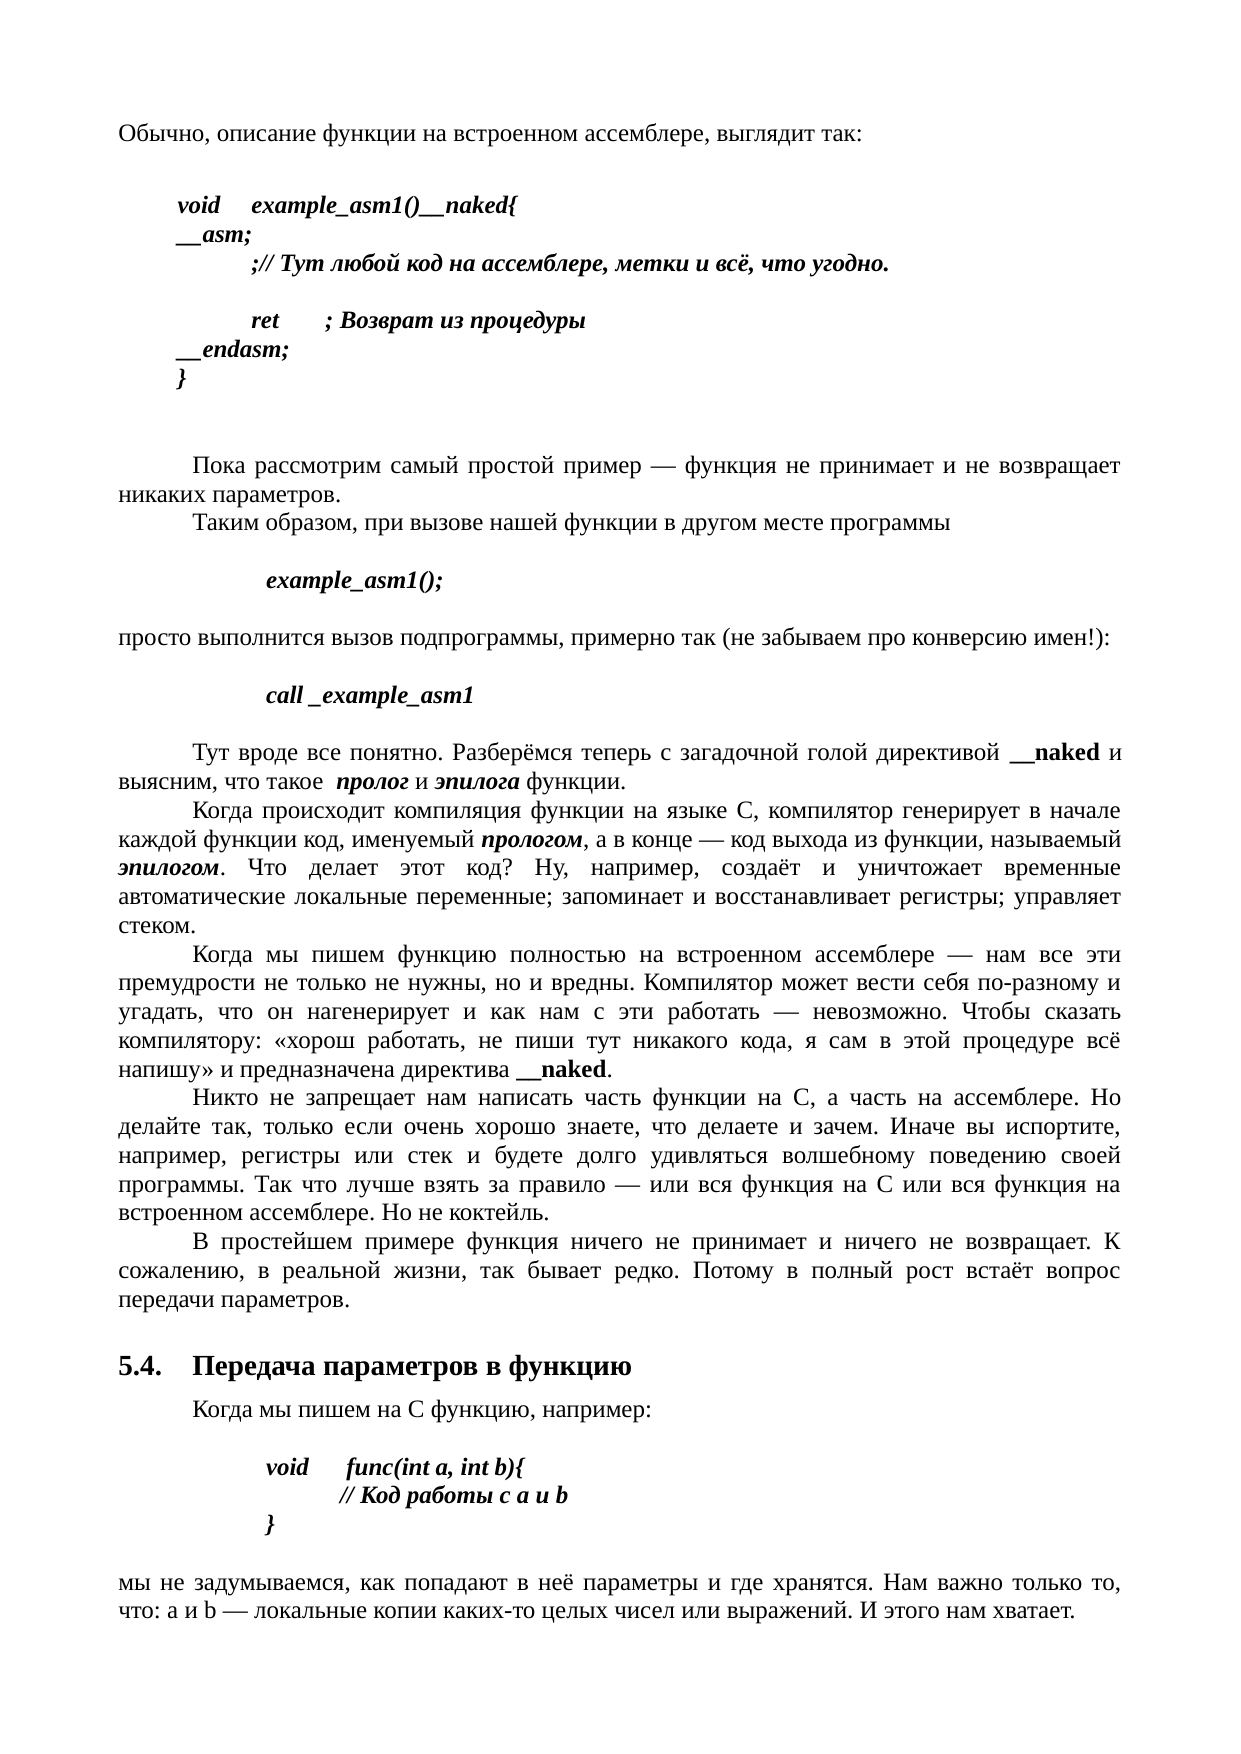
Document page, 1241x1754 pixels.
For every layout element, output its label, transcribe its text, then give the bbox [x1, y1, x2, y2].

text Когда происходит компиляция функции на языке С, компилятор генерирует в начале каждой функции код, именуемый прологом, а в конце — код выхода из функции, называемый эпилогом. Что делает этот код? Ну, например, создаёт и уничтожает временные автоматические локальные переменные; запоминает и восстанавливает регистры; управляет стеком. [118, 795, 1122, 939]
text } [177, 363, 945, 392]
text В простейшем примере функция ничего не принимает и ничего не возвращает. К сожалению, в реальной жизни, так бывает редко. Потому в полный рост встаёт вопрос передачи параметров. [118, 1226, 1122, 1312]
text __endasm; [177, 334, 945, 363]
text Когда мы пишем на С функцию, например: [118, 1394, 1122, 1423]
text Когда мы пишем функцию полностью на встроенном ассемблере — нам все эти премудрости не только не нужны, но и вредны. Компилятор может вести себя по-разному и угадать, что он нагенерирует и как нам с эти работать — невозможно. Чтобы сказать компилятору: «хорош работать, не пиши тут никакого кода, я сам в этой процедуре всё напишу» и предназначена директива __naked. [118, 939, 1122, 1082]
text ret ; Возврат из процедуры [177, 305, 945, 334]
text Тут вроде все понятно. Разберёмся теперь с загадочной голой директивой __naked и выясним, что такое пролог и эпилога функции. [118, 737, 1122, 795]
text мы не задумываемся, как попадают в неё параметры и где хранятся. Нам важно только то, что: a и b — локальные копии каких-то целых чисел или выражений. И этого нам хватает. [118, 1567, 1122, 1624]
text ;// Тут любой код на ассемблере, метки и всё, что угодно. [177, 248, 945, 277]
text } [118, 1509, 1122, 1538]
text // Код работы с a и b [118, 1480, 1122, 1509]
text Таким образом, при вызове нашей функции в другом месте программы [118, 507, 1122, 536]
text Никто не запрещает нам написать часть функции на С, а часть на ассемблере. Но делайте так, только если очень хорошо знаете, что делаете и зачем. Иначе вы испортите, например, регистры или стек и будете долго удивляться волшебному поведению своей программы. Так что лучше взять за правило — или вся функция на С или вся функция на встроенном ассемблере. Но не коктейль. [118, 1082, 1122, 1226]
text Пока рассмотрим самый простой пример — функция не принимает и не возвращает никаких параметров. [118, 450, 1122, 507]
text example_asm1(); [118, 565, 1122, 594]
text просто выполнится вызов подпрограммы, примерно так (не забываем про конверсию имен!): [118, 622, 1122, 651]
text void example_asm1()__naked{ [177, 190, 945, 219]
text __asm; [177, 219, 945, 248]
subtitle Передача параметров в функцию [118, 1348, 1122, 1382]
text Обычно, описание функции на встроенном ассемблере, выглядит так: [118, 118, 1122, 147]
text call _example_asm1 [118, 680, 1122, 709]
text void func(int a, int b){ [118, 1452, 1122, 1480]
